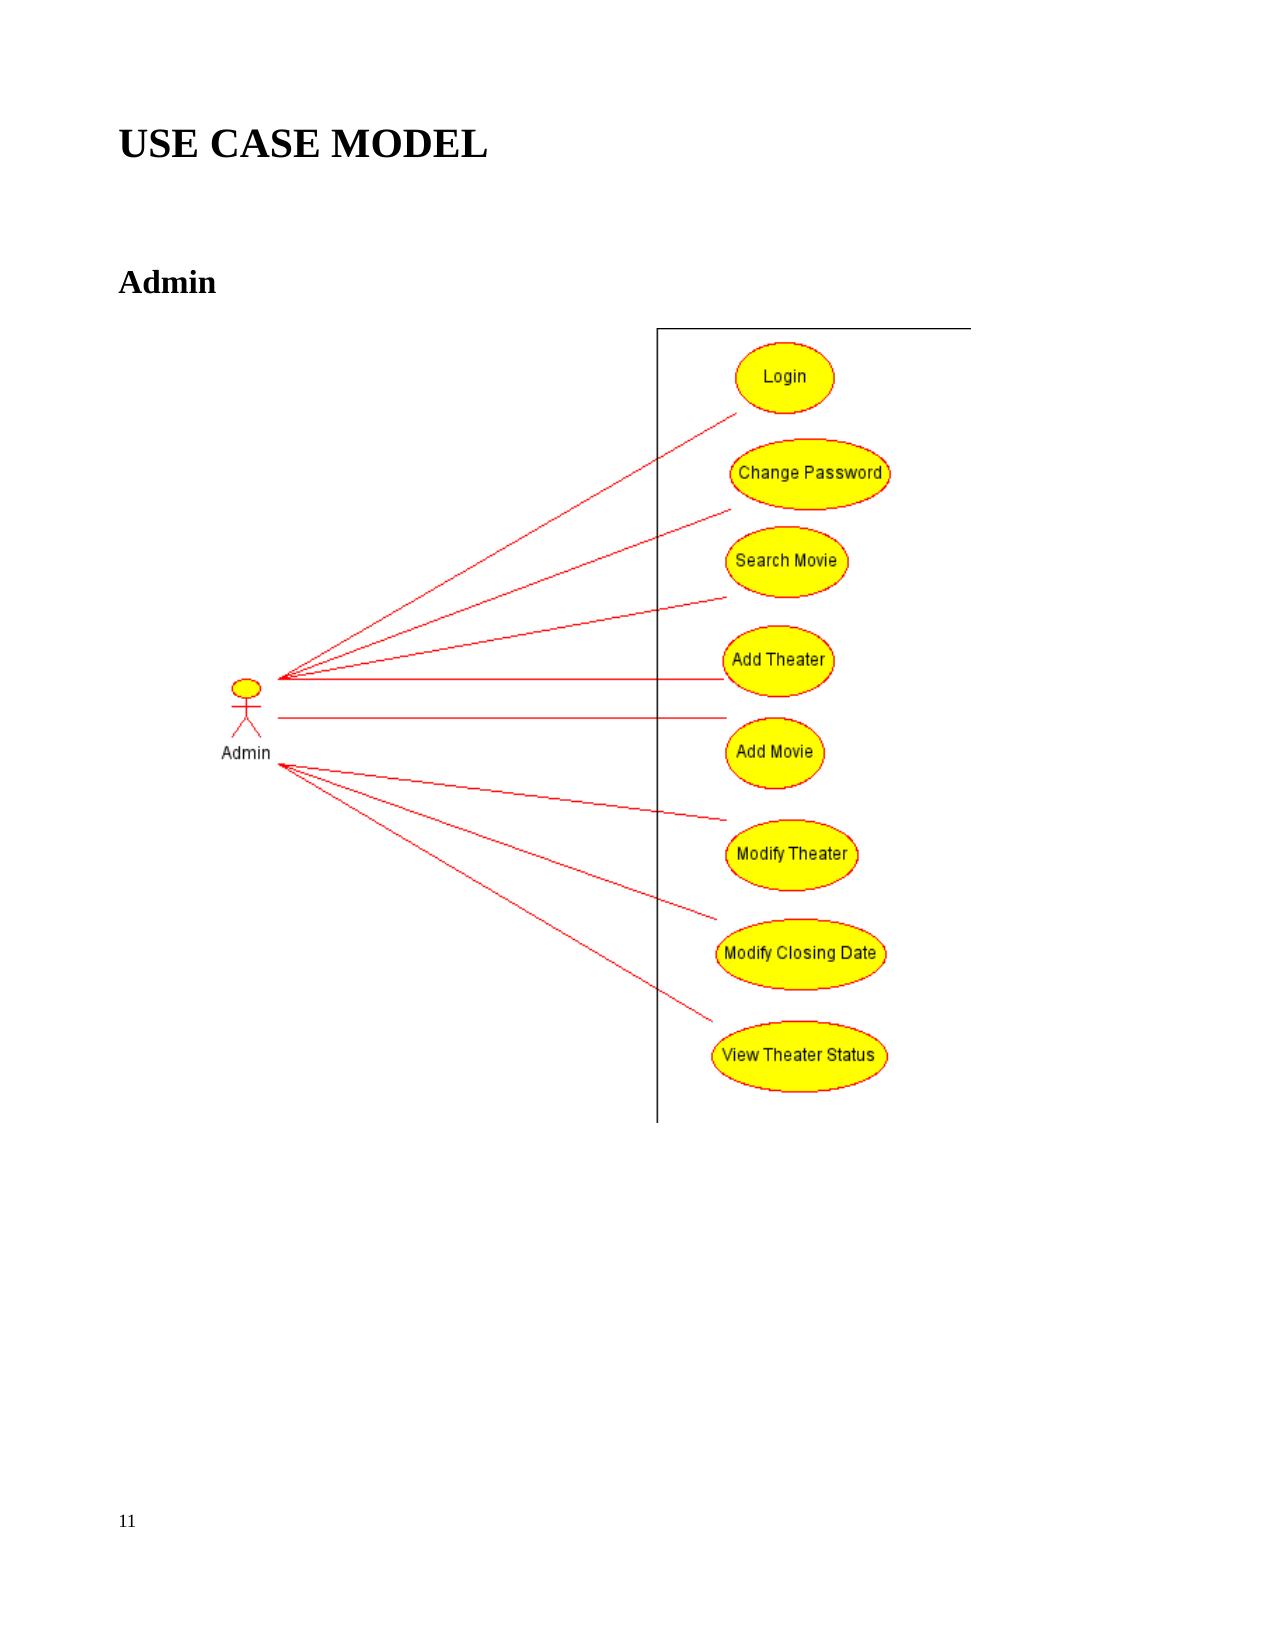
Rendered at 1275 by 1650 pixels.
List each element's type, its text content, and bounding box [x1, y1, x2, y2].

picture [215, 328, 971, 1123]
text Admin [118, 262, 1157, 300]
text USE CASE MODEL [118, 118, 1157, 166]
